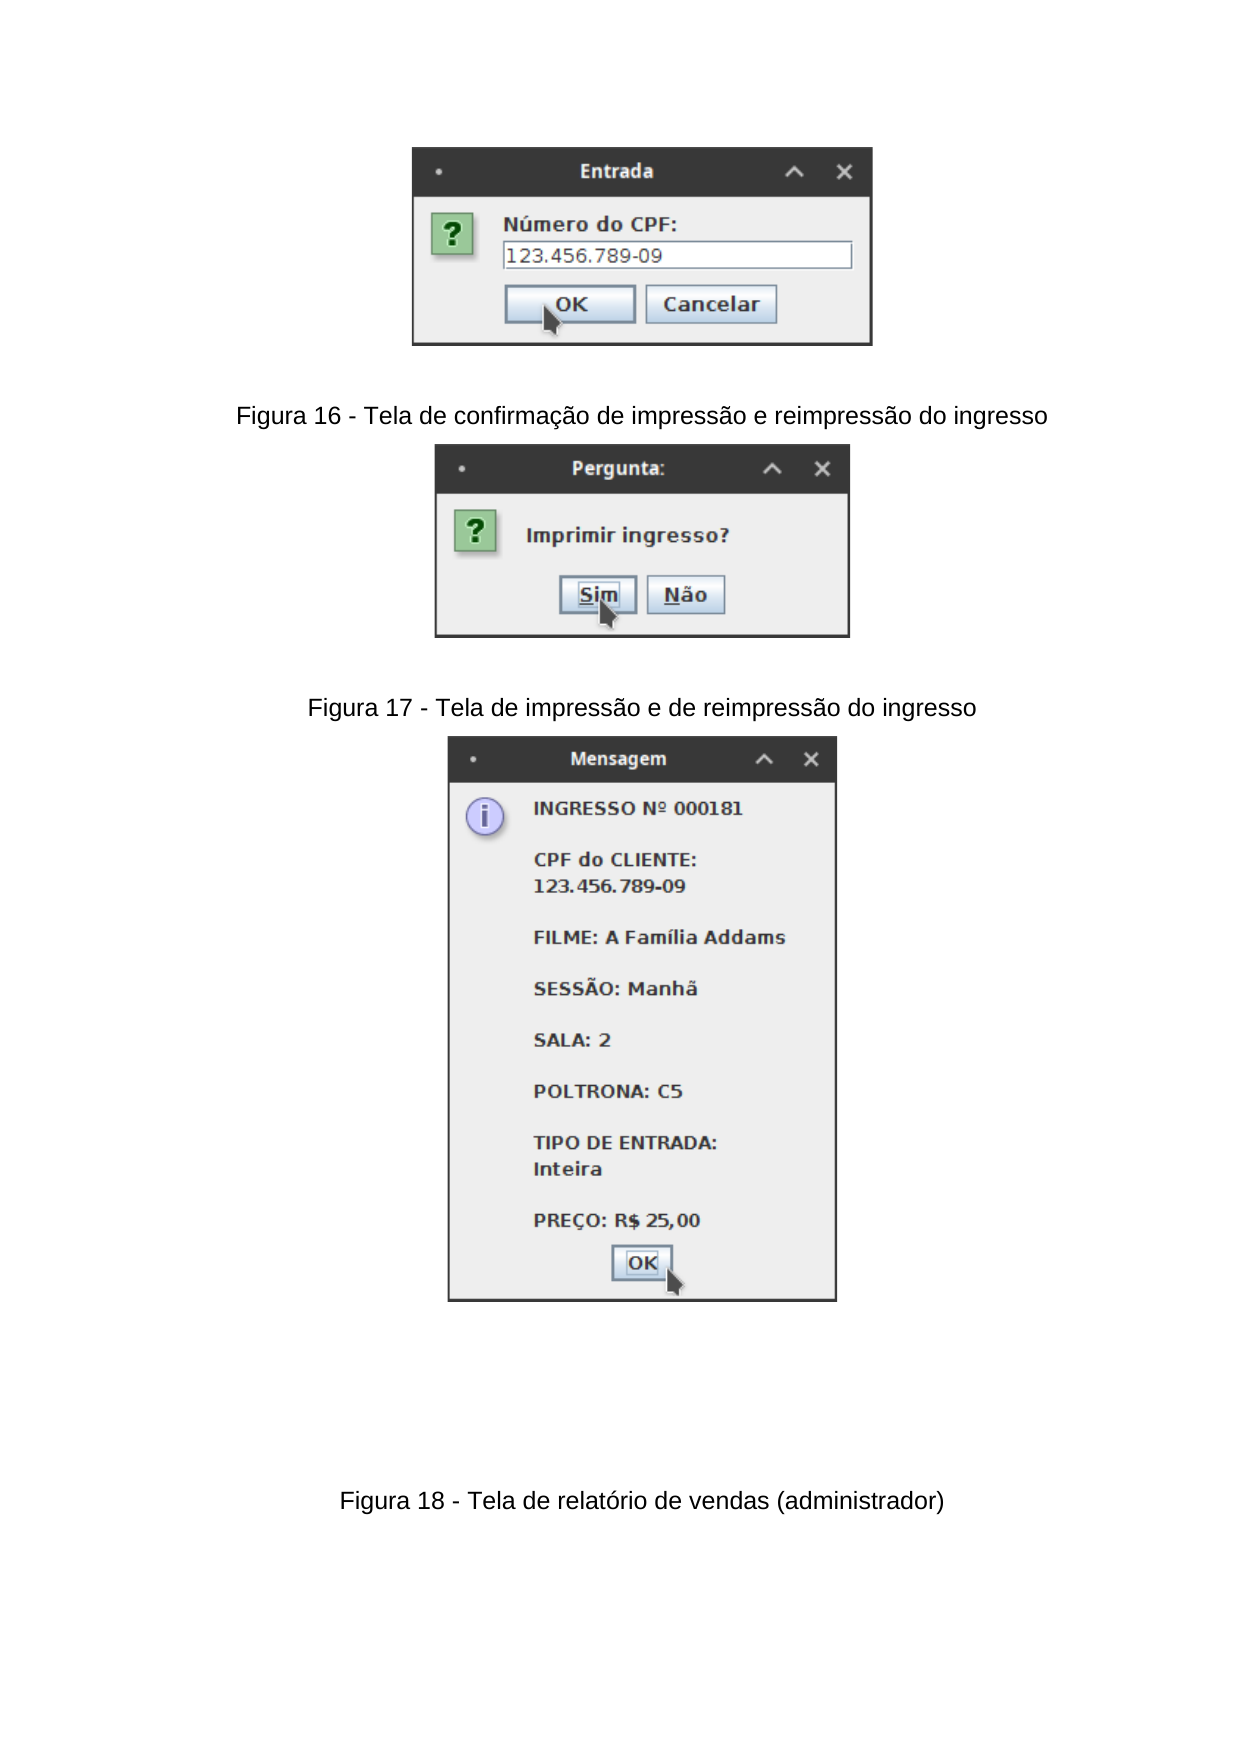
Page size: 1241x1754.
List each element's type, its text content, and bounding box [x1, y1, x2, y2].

picture [447, 736, 838, 1302]
text Figura 16 - Tela de confirmação de impressão e reimpressão do ingresso [177, 401, 1107, 430]
text Figura 18 - Tela de relatório de vendas (administrador) [177, 1486, 1107, 1515]
picture [434, 444, 851, 638]
text Figura 17 - Tela de impressão e de reimpressão do ingresso [177, 693, 1107, 722]
picture [411, 147, 873, 346]
